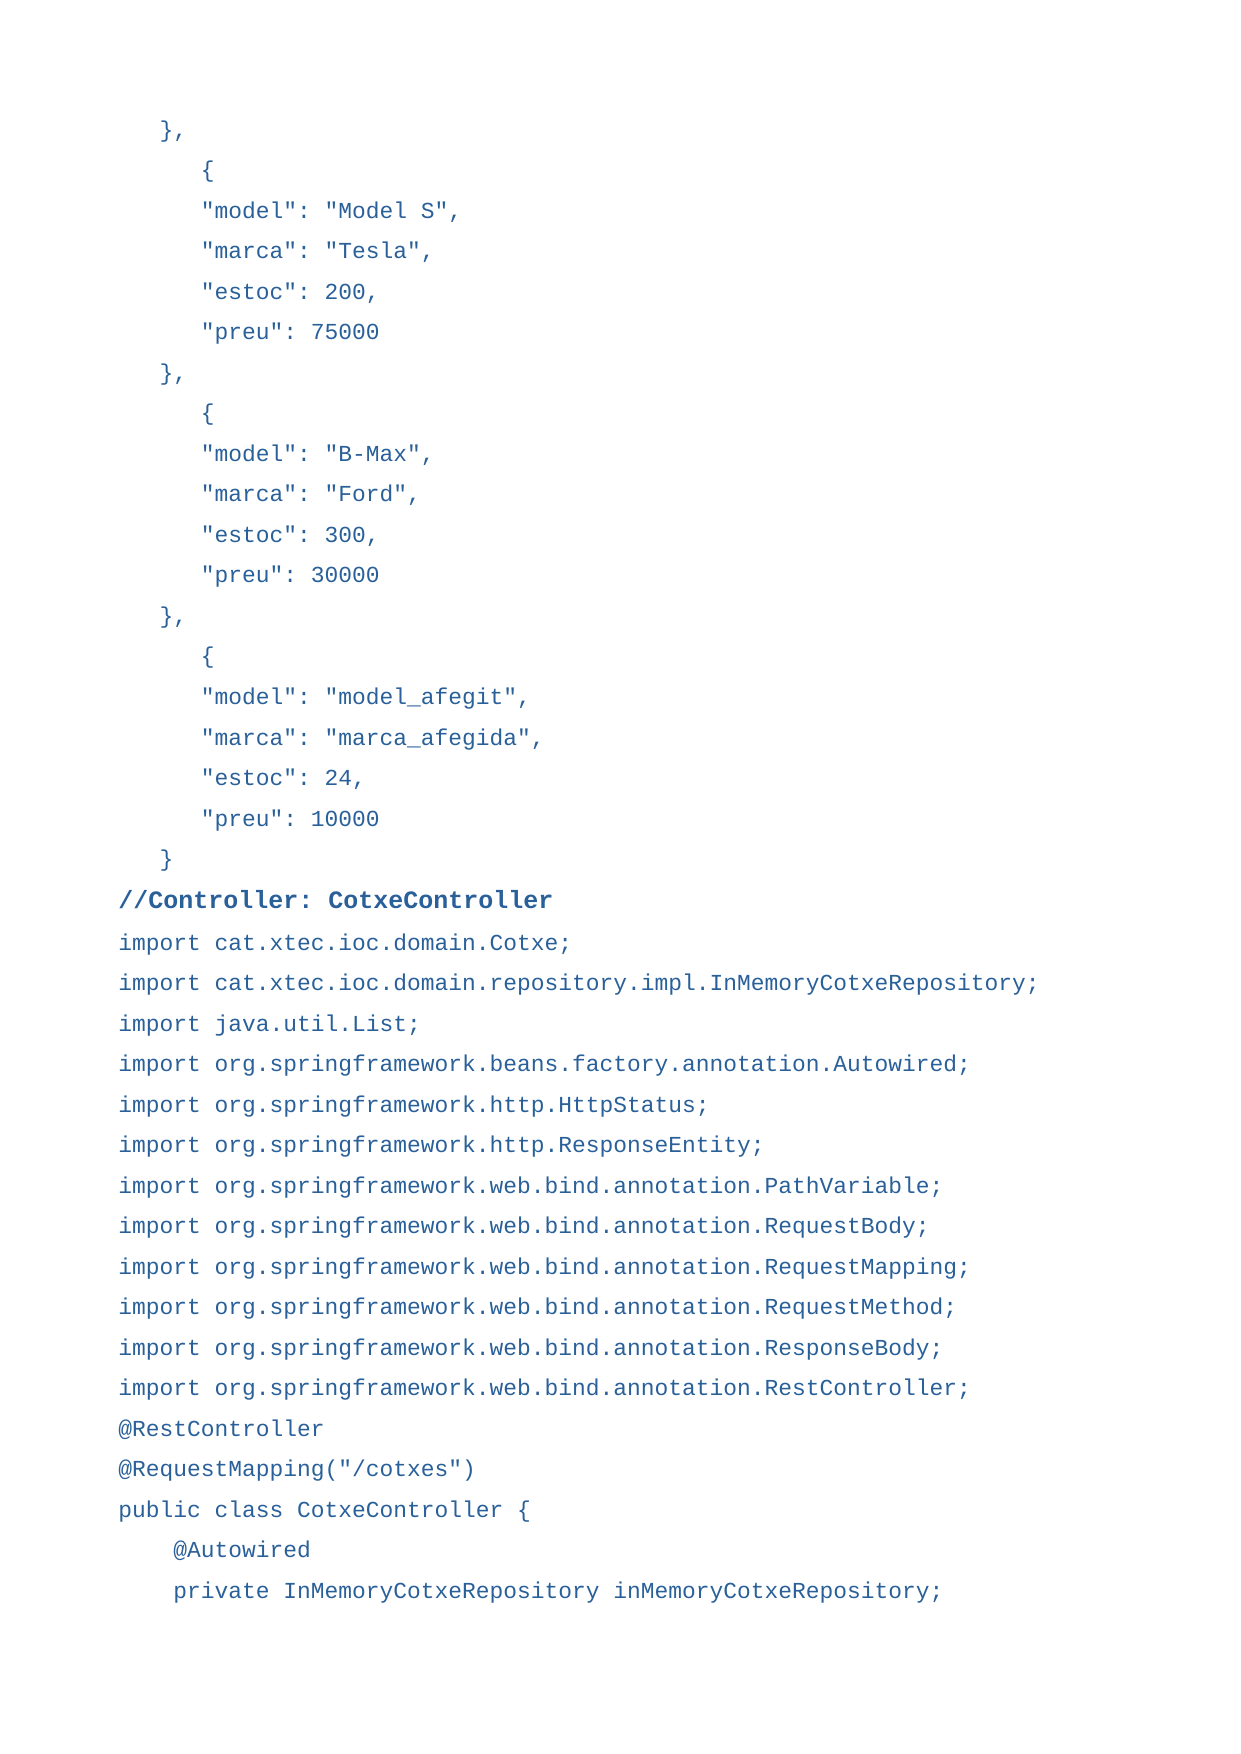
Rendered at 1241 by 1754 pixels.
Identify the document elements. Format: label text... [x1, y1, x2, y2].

text import org.springframework.web.bind.annotation.ResponseBody; [118, 1336, 1122, 1362]
text "estoc": 24, [118, 766, 1122, 792]
text //Controller: CotxeController [118, 888, 1122, 916]
text import org.springframework.web.bind.annotation.PathVariable; [118, 1174, 1122, 1200]
text public class CotxeController { [118, 1498, 1122, 1524]
text { [118, 645, 1122, 671]
text "marca": "Ford", [118, 483, 1122, 509]
text "marca": "marca_afegida", [118, 726, 1122, 752]
text import org.springframework.beans.factory.annotation.Autowired; [118, 1052, 1122, 1078]
text "preu": 75000 [118, 321, 1122, 347]
text }, [118, 361, 1122, 387]
text @Autowired [118, 1539, 1122, 1565]
text "model": "B-Max", [118, 442, 1122, 468]
text import cat.xtec.ioc.domain.repository.impl.InMemoryCotxeRepository; [118, 971, 1122, 997]
text "preu": 10000 [118, 807, 1122, 833]
text "estoc": 300, [118, 523, 1122, 549]
text import org.springframework.web.bind.annotation.RestController; [118, 1377, 1122, 1403]
text import org.springframework.http.HttpStatus; [118, 1093, 1122, 1119]
text { [118, 159, 1122, 184]
text "model": "Model S", [118, 199, 1122, 225]
text import cat.xtec.ioc.domain.Cotxe; [118, 931, 1122, 957]
text } [118, 847, 1122, 873]
text import java.util.List; [118, 1012, 1122, 1038]
text }, [118, 118, 1122, 144]
text @RequestMapping("/cotxes") [118, 1458, 1122, 1484]
text import org.springframework.web.bind.annotation.RequestMapping; [118, 1255, 1122, 1281]
text "estoc": 200, [118, 280, 1122, 306]
text { [118, 402, 1122, 428]
text @RestController [118, 1417, 1122, 1443]
text "model": "model_afegit", [118, 685, 1122, 711]
text import org.springframework.http.ResponseEntity; [118, 1133, 1122, 1159]
text import org.springframework.web.bind.annotation.RequestBody; [118, 1214, 1122, 1241]
text }, [118, 604, 1122, 630]
text "preu": 30000 [118, 564, 1122, 590]
text private InMemoryCotxeRepository inMemoryCotxeRepository; [118, 1579, 1122, 1605]
text "marca": "Tesla", [118, 240, 1122, 266]
text import org.springframework.web.bind.annotation.RequestMethod; [118, 1296, 1122, 1322]
